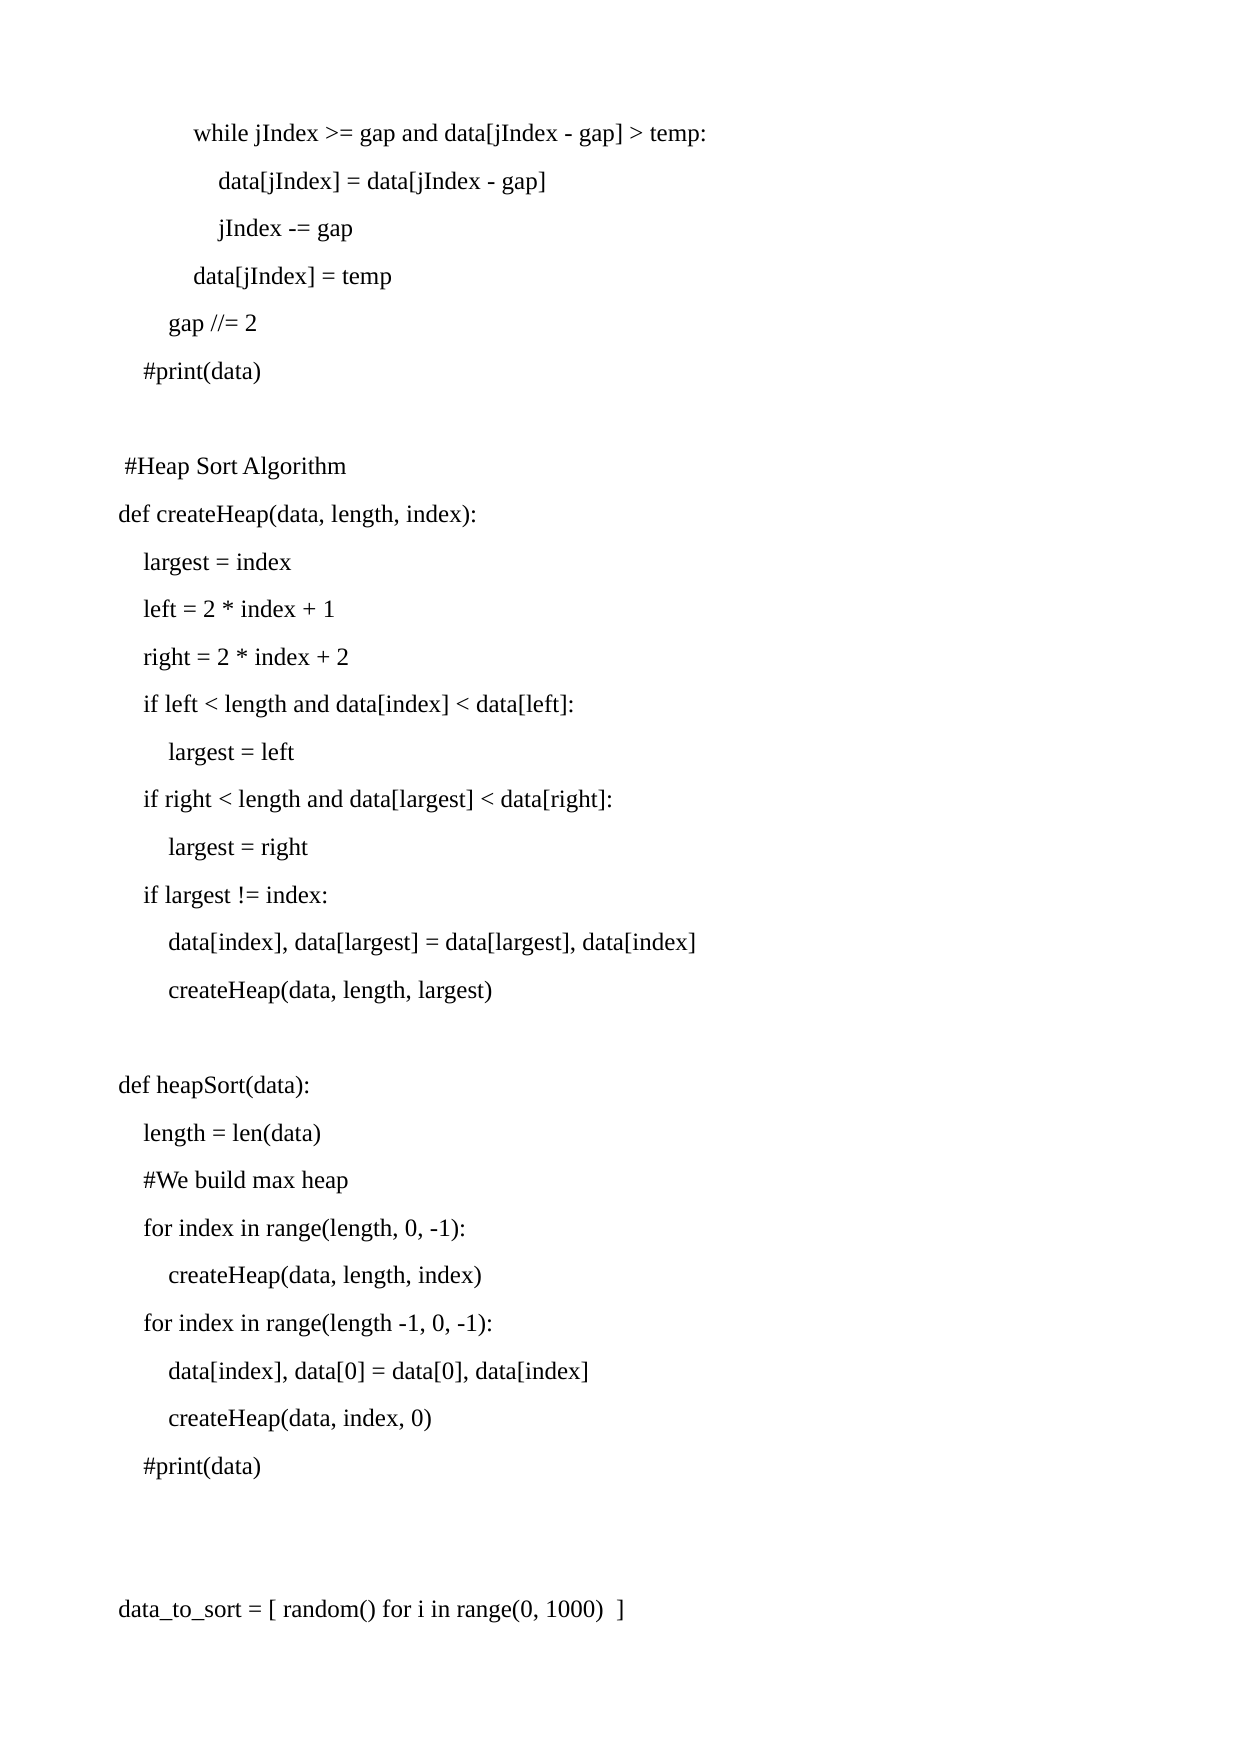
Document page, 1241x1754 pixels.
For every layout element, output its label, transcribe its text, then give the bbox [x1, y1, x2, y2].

text data[jIndex] = temp [118, 261, 1122, 290]
text #print(data) [118, 1451, 1122, 1480]
text data_to_sort = [ random() for i in range(0, 1000) ] [118, 1594, 1122, 1623]
text data[index], data[largest] = data[largest], data[index] [118, 927, 1122, 956]
text createHeap(data, index, 0) [118, 1403, 1122, 1432]
text for index in range(length -1, 0, -1): [118, 1308, 1122, 1337]
text #Heap Sort Algorithm [118, 451, 1122, 480]
text right = 2 * index + 2 [118, 642, 1122, 671]
text #print(data) [118, 356, 1122, 385]
text largest = index [118, 547, 1122, 575]
text createHeap(data, length, index) [118, 1261, 1122, 1289]
text while jIndex >= gap and data[jIndex - gap] > temp: [118, 118, 1122, 147]
text gap //= 2 [118, 308, 1122, 337]
text if right < length and data[largest] < data[right]: [118, 784, 1122, 813]
text def heapSort(data): [118, 1070, 1122, 1099]
text jIndex -= gap [118, 213, 1122, 242]
text left = 2 * index + 1 [118, 594, 1122, 623]
text #We build max heap [118, 1165, 1122, 1194]
text if left < length and data[index] < data[left]: [118, 689, 1122, 718]
text data[index], data[0] = data[0], data[index] [118, 1356, 1122, 1384]
text largest = right [118, 832, 1122, 861]
text length = len(data) [118, 1118, 1122, 1147]
text createHeap(data, length, largest) [118, 975, 1122, 1004]
text def createHeap(data, length, index): [118, 499, 1122, 528]
text largest = left [118, 737, 1122, 766]
text if largest != index: [118, 880, 1122, 908]
text for index in range(length, 0, -1): [118, 1213, 1122, 1242]
text data[jIndex] = data[jIndex - gap] [118, 166, 1122, 194]
